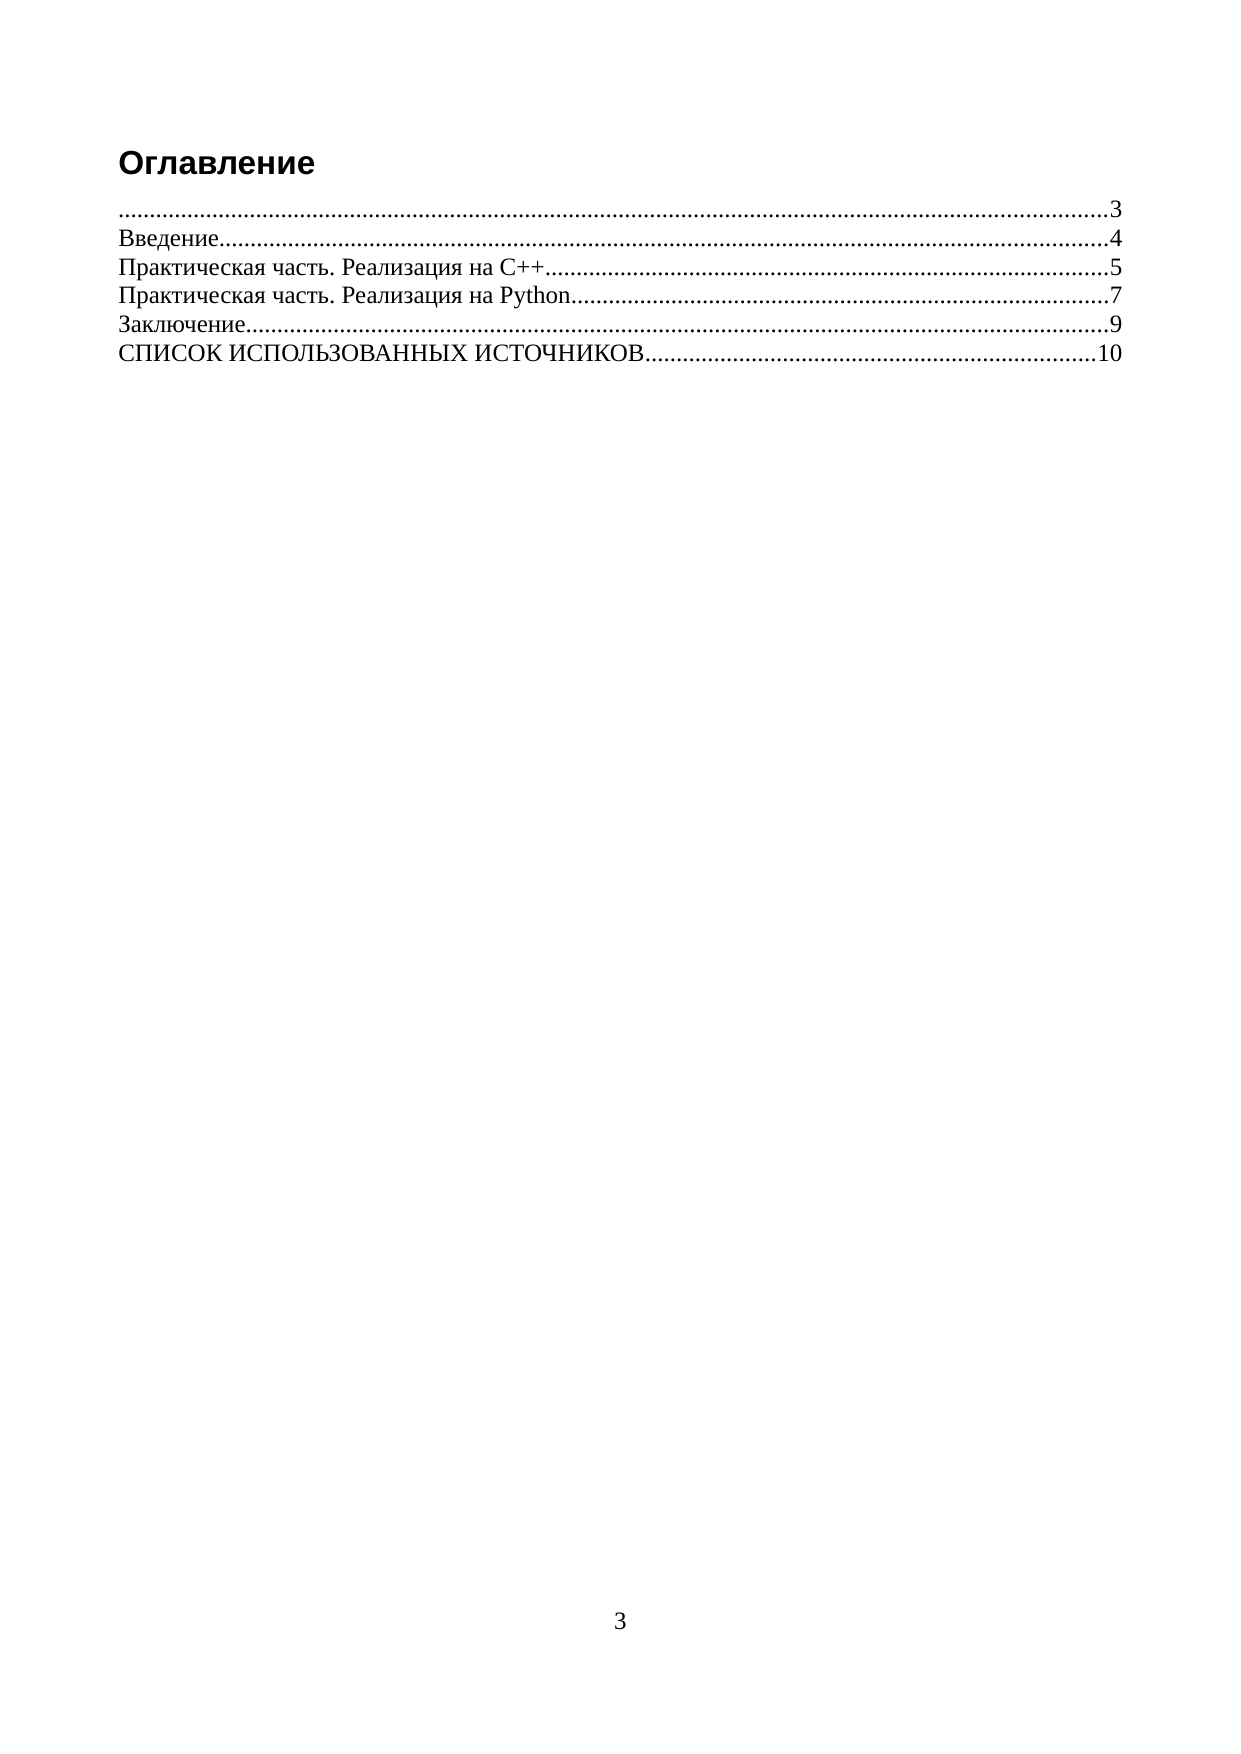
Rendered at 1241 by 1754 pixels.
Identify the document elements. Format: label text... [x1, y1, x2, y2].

text СПИСОК ИСПОЛЬЗОВАННЫХ ИСТОЧНИКОВ 10 [118, 338, 1122, 367]
subtitle Оглавление [118, 143, 1122, 182]
text Практическая часть. Реализация на Python 7 [118, 280, 1122, 309]
text Заключение 9 [118, 309, 1122, 338]
text 3 [118, 194, 1122, 223]
text Практическая часть. Реализация на C++ 5 [118, 252, 1122, 280]
text Введение 4 [118, 223, 1122, 252]
